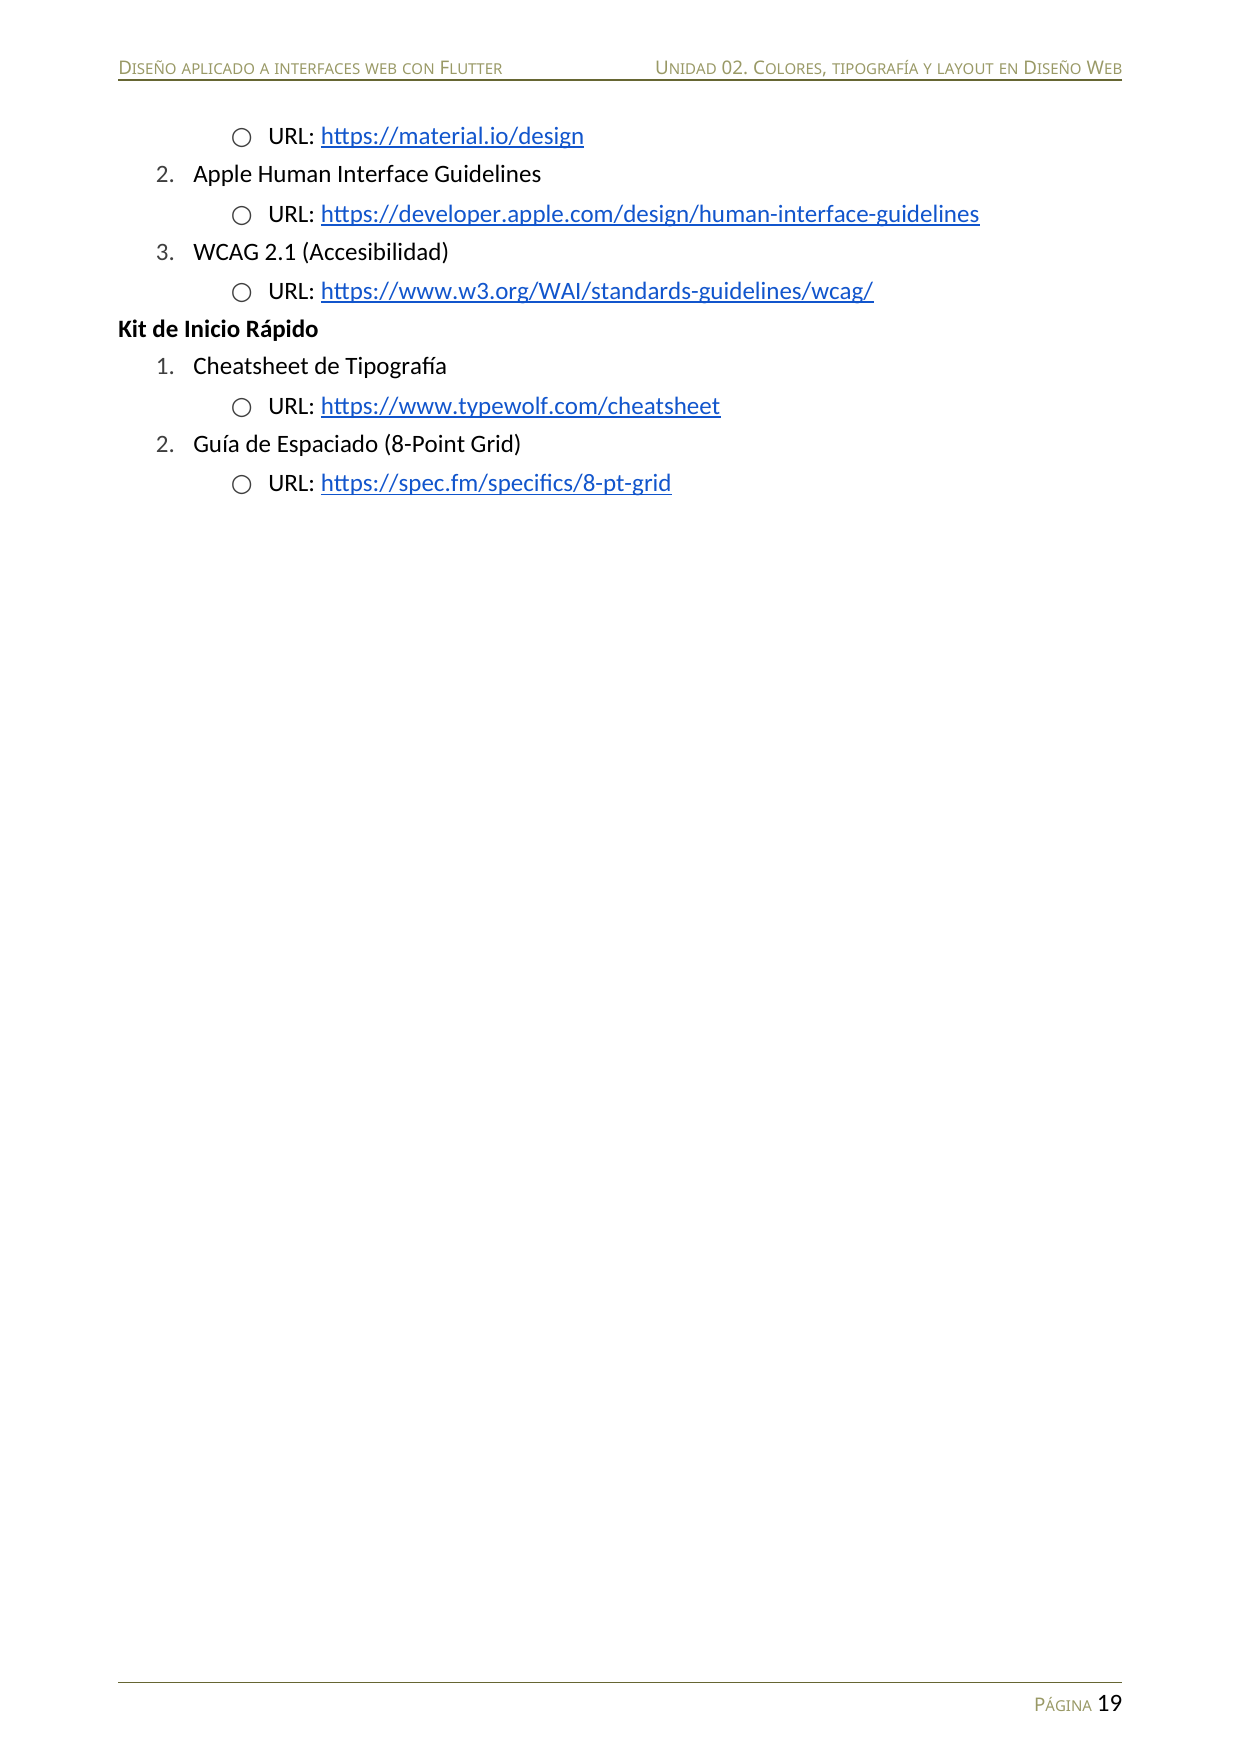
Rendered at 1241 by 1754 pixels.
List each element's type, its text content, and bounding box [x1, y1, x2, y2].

list WCAG 2.1 (Accesibilidad) [156, 236, 1122, 267]
list URL: https://material.io/design [231, 118, 1122, 152]
list URL: https://www.w3.org/WAI/standards-guidelines/wcag/ [231, 273, 1122, 307]
text Kit de Inicio Rápido [118, 313, 1122, 344]
list Cheatsheet de Tipografía [156, 351, 1122, 381]
list URL: https://developer.apple.com/design/human-interface-guidelines [231, 196, 1122, 229]
list Apple Human Interface Guidelines [156, 158, 1122, 189]
list Guía de Espaciado (8-Point Grid) [156, 428, 1122, 458]
list URL: https://www.typewolf.com/cheatsheet [231, 387, 1122, 422]
list URL: https://spec.fm/specifics/8-pt-grid [231, 465, 1122, 499]
